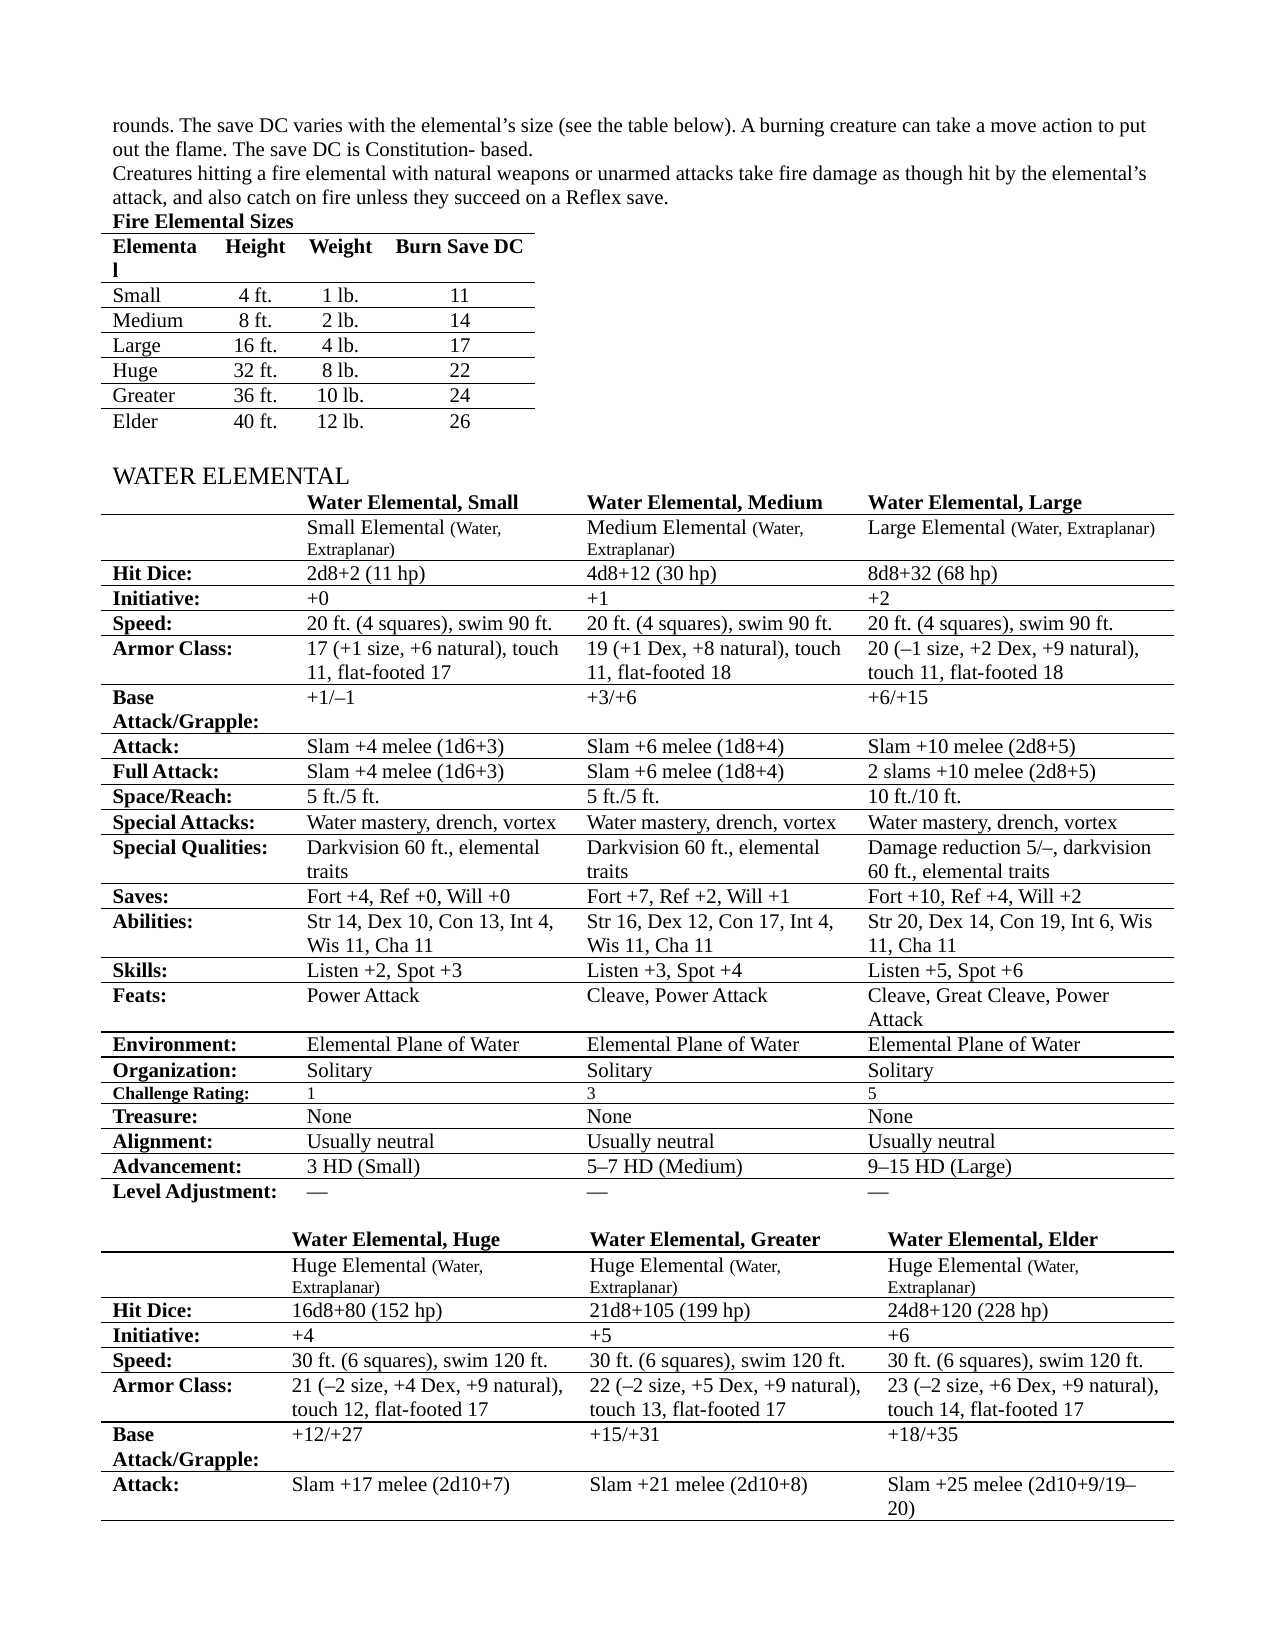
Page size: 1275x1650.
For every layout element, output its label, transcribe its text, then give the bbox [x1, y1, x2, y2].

table_cell Fort +7, Ref +2, Will +1 [575, 884, 856, 908]
text Creatures hitting a fire elemental with natural weapons or unarmed attacks take fire damage as though hit by the elemental’s attack, and also catch on fire unless they succeed on a Reflex save. [112, 161, 1162, 209]
table_cell Listen +5, Spot +6 [856, 958, 1174, 982]
table_cell Small Elemental (Water, Extraplanar) [295, 515, 575, 559]
table_cell 5 [856, 1083, 1174, 1103]
table_cell Weight [297, 234, 384, 282]
table_cell Listen +2, Spot +3 [295, 958, 575, 982]
table_cell None [575, 1104, 856, 1128]
table_cell Special Attacks: [101, 810, 295, 834]
table_cell Space/Reach: [101, 785, 295, 808]
table_cell 10 lb. [297, 384, 384, 407]
table_cell Solitary [575, 1058, 856, 1082]
table_cell Str 16, Dex 12, Con 17, Int 4, Wis 11, Cha 11 [575, 909, 856, 957]
table_cell Slam +6 melee (1d8+4) [575, 759, 856, 783]
table_cell 20 ft. (4 squares), swim 90 ft. [575, 611, 856, 635]
table_cell [101, 515, 295, 559]
table_cell Slam +4 melee (1d6+3) [295, 759, 575, 783]
table_cell Water mastery, drench, vortex [295, 810, 575, 834]
table_cell +18/+35 [876, 1423, 1174, 1471]
table_cell Alignment: [101, 1129, 295, 1153]
table_cell 12 lb. [297, 409, 384, 433]
table_cell Cleave, Power Attack [575, 983, 856, 1031]
table_cell 17 (+1 size, +6 natural), touch 11, flat-footed 17 [295, 636, 575, 684]
table_cell 2 slams +10 melee (2d8+5) [856, 759, 1174, 783]
table_cell Medium [101, 308, 214, 332]
table_cell Fort +4, Ref +0, Will +0 [295, 884, 575, 908]
table_cell Advancement: [101, 1154, 295, 1178]
table_cell 4 lb. [297, 333, 384, 357]
table_cell 8 lb. [297, 358, 384, 382]
table_cell Height [214, 234, 297, 282]
table_cell 2d8+2 (11 hp) [295, 561, 575, 585]
table_cell Str 14, Dex 10, Con 13, Int 4, Wis 11, Cha 11 [295, 909, 575, 957]
table_cell 17 [384, 333, 535, 357]
table_cell 26 [384, 409, 535, 433]
table_cell 10 ft./10 ft. [856, 785, 1174, 808]
table_cell 3 [575, 1083, 856, 1103]
table_cell Huge [101, 358, 214, 382]
text rounds. The save DC varies with the elemental’s size (see the table below). A burning creature can take a move action to put out the flame. The save DC is Constitution- based. [112, 112, 1162, 161]
table_cell Base Attack/Grapple: [101, 685, 295, 733]
table_cell None [295, 1104, 575, 1128]
table_cell Listen +3, Spot +4 [575, 958, 856, 982]
table_cell 21d8+105 (199 hp) [578, 1298, 876, 1322]
table_cell 1 [295, 1083, 575, 1103]
table_cell Attack: [101, 734, 295, 758]
table_cell Usually neutral [295, 1129, 575, 1153]
table_cell +12/+27 [280, 1423, 578, 1471]
table_cell Challenge Rating: [101, 1083, 295, 1103]
table_cell Darkvision 60 ft., elemental traits [575, 835, 856, 883]
table_cell Usually neutral [856, 1129, 1174, 1153]
table_cell 20 (–1 size, +2 Dex, +9 natural), touch 11, flat-footed 18 [856, 636, 1174, 684]
table_cell Power Attack [295, 983, 575, 1031]
table_cell — [575, 1179, 856, 1203]
table_cell Huge Elemental (Water, Extraplanar) [876, 1253, 1174, 1297]
table_cell Usually neutral [575, 1129, 856, 1153]
table_cell 22 [384, 358, 535, 382]
table_cell Fort +10, Ref +4, Will +2 [856, 884, 1174, 908]
table_cell Slam +21 melee (2d10+8) [578, 1472, 876, 1520]
table_cell Skills: [101, 958, 295, 982]
table_cell +0 [295, 586, 575, 610]
table_cell Initiative: [101, 586, 295, 610]
table_cell 3 HD (Small) [295, 1154, 575, 1178]
table_cell Speed: [101, 1348, 280, 1372]
table_cell Medium Elemental (Water, Extraplanar) [575, 515, 856, 559]
table_cell Solitary [295, 1058, 575, 1082]
table_cell +3/+6 [575, 685, 856, 733]
table_cell Full Attack: [101, 759, 295, 783]
table_cell Treasure: [101, 1104, 295, 1128]
table_cell Greater [101, 384, 214, 407]
table_cell Large Elemental (Water, Extraplanar) [856, 515, 1174, 559]
table_cell +6/+15 [856, 685, 1174, 733]
table_cell 16 ft. [214, 333, 297, 357]
table_cell Damage reduction 5/–, darkvision 60 ft., elemental traits [856, 835, 1174, 883]
table_cell 24d8+120 (228 hp) [876, 1298, 1174, 1322]
table_cell Str 20, Dex 14, Con 19, Int 6, Wis 11, Cha 11 [856, 909, 1174, 957]
table_cell 20 ft. (4 squares), swim 90 ft. [295, 611, 575, 635]
table_cell 14 [384, 308, 535, 332]
table_cell 8d8+32 (68 hp) [856, 561, 1174, 585]
table_cell 8 ft. [214, 308, 297, 332]
table_cell 30 ft. (6 squares), swim 120 ft. [876, 1348, 1174, 1372]
table_cell 30 ft. (6 squares), swim 120 ft. [280, 1348, 578, 1372]
table_cell Abilities: [101, 909, 295, 957]
table_cell 5 ft./5 ft. [295, 785, 575, 808]
table_cell Feats: [101, 983, 295, 1031]
table_cell 5 ft./5 ft. [575, 785, 856, 808]
table_cell 24 [384, 384, 535, 407]
table_cell Elemental Plane of Water [575, 1033, 856, 1056]
table_cell +1 [575, 586, 856, 610]
table_cell Elder [101, 409, 214, 433]
table_cell — [295, 1179, 575, 1203]
table_cell Solitary [856, 1058, 1174, 1082]
table_cell Elemental Plane of Water [856, 1033, 1174, 1056]
table_cell Level Adjustment: [101, 1179, 295, 1203]
table_cell Cleave, Great Cleave, Power Attack [856, 983, 1174, 1031]
table_cell +5 [578, 1323, 876, 1347]
table_cell Slam +4 melee (1d6+3) [295, 734, 575, 758]
table_cell 20 ft. (4 squares), swim 90 ft. [856, 611, 1174, 635]
table_cell 19 (+1 Dex, +8 natural), touch 11, flat-footed 18 [575, 636, 856, 684]
table_cell 30 ft. (6 squares), swim 120 ft. [578, 1348, 876, 1372]
table_cell Water mastery, drench, vortex [856, 810, 1174, 834]
table_header Water Elemental, Small [295, 490, 575, 514]
table_cell Water mastery, drench, vortex [575, 810, 856, 834]
table_cell 11 [384, 283, 535, 307]
table_cell Slam +6 melee (1d8+4) [575, 734, 856, 758]
table_cell Burn Save DC [384, 234, 535, 282]
table_cell +4 [280, 1323, 578, 1347]
table_header Water Elemental, Medium [575, 490, 856, 514]
table_header [101, 1228, 280, 1251]
table_header Water Elemental, Large [856, 490, 1174, 514]
table_cell +1/–1 [295, 685, 575, 733]
table_cell +6 [876, 1323, 1174, 1347]
table_cell Base Attack/Grapple: [101, 1423, 280, 1471]
table_cell [101, 1253, 280, 1297]
table_cell 1 lb. [297, 283, 384, 307]
table_cell +2 [856, 586, 1174, 610]
table_cell 4d8+12 (30 hp) [575, 561, 856, 585]
table_cell Huge Elemental (Water, Extraplanar) [280, 1253, 578, 1297]
table_cell Slam +17 melee (2d10+7) [280, 1472, 578, 1520]
table_cell Armor Class: [101, 636, 295, 684]
table_cell Hit Dice: [101, 561, 295, 585]
table_cell 4 ft. [214, 283, 297, 307]
table_cell 16d8+80 (152 hp) [280, 1298, 578, 1322]
table_header Water Elemental, Greater [578, 1228, 876, 1251]
table_cell None [856, 1104, 1174, 1128]
table_cell 9–15 HD (Large) [856, 1154, 1174, 1178]
table_cell Initiative: [101, 1323, 280, 1347]
table_cell Huge Elemental (Water, Extraplanar) [578, 1253, 876, 1297]
table_cell Slam +25 melee (2d10+9/19–20) [876, 1472, 1174, 1520]
table_cell Darkvision 60 ft., elemental traits [295, 835, 575, 883]
table_cell Organization: [101, 1058, 295, 1082]
table_cell Armor Class: [101, 1373, 280, 1421]
table_header Water Elemental, Huge [280, 1228, 578, 1251]
table_cell Elemental Plane of Water [295, 1033, 575, 1056]
table_cell 2 lb. [297, 308, 384, 332]
table_cell 5–7 HD (Medium) [575, 1154, 856, 1178]
table_cell +15/+31 [578, 1423, 876, 1471]
table_cell 32 ft. [214, 358, 297, 382]
table_cell 40 ft. [214, 409, 297, 433]
table_cell 23 (–2 size, +6 Dex, +9 natural), touch 14, flat-footed 17 [876, 1373, 1174, 1421]
table_cell 36 ft. [214, 384, 297, 407]
table_header Fire Elemental Sizes [101, 209, 535, 233]
table_cell Small [101, 283, 214, 307]
table_cell 21 (–2 size, +4 Dex, +9 natural), touch 12, flat-footed 17 [280, 1373, 578, 1421]
table_cell Large [101, 333, 214, 357]
table_cell Environment: [101, 1033, 295, 1056]
table_cell Hit Dice: [101, 1298, 280, 1322]
table_cell Slam +10 melee (2d8+5) [856, 734, 1174, 758]
table_header [101, 490, 295, 514]
text WATER ELEMENTAL [112, 461, 1162, 490]
table_header Water Elemental, Elder [876, 1228, 1174, 1251]
table_cell Special Qualities: [101, 835, 295, 883]
table_cell 22 (–2 size, +5 Dex, +9 natural), touch 13, flat-footed 17 [578, 1373, 876, 1421]
table_cell Attack: [101, 1472, 280, 1520]
table_cell — [856, 1179, 1174, 1203]
table_cell Speed: [101, 611, 295, 635]
table_cell Saves: [101, 884, 295, 908]
table_cell Elemental [101, 234, 214, 282]
